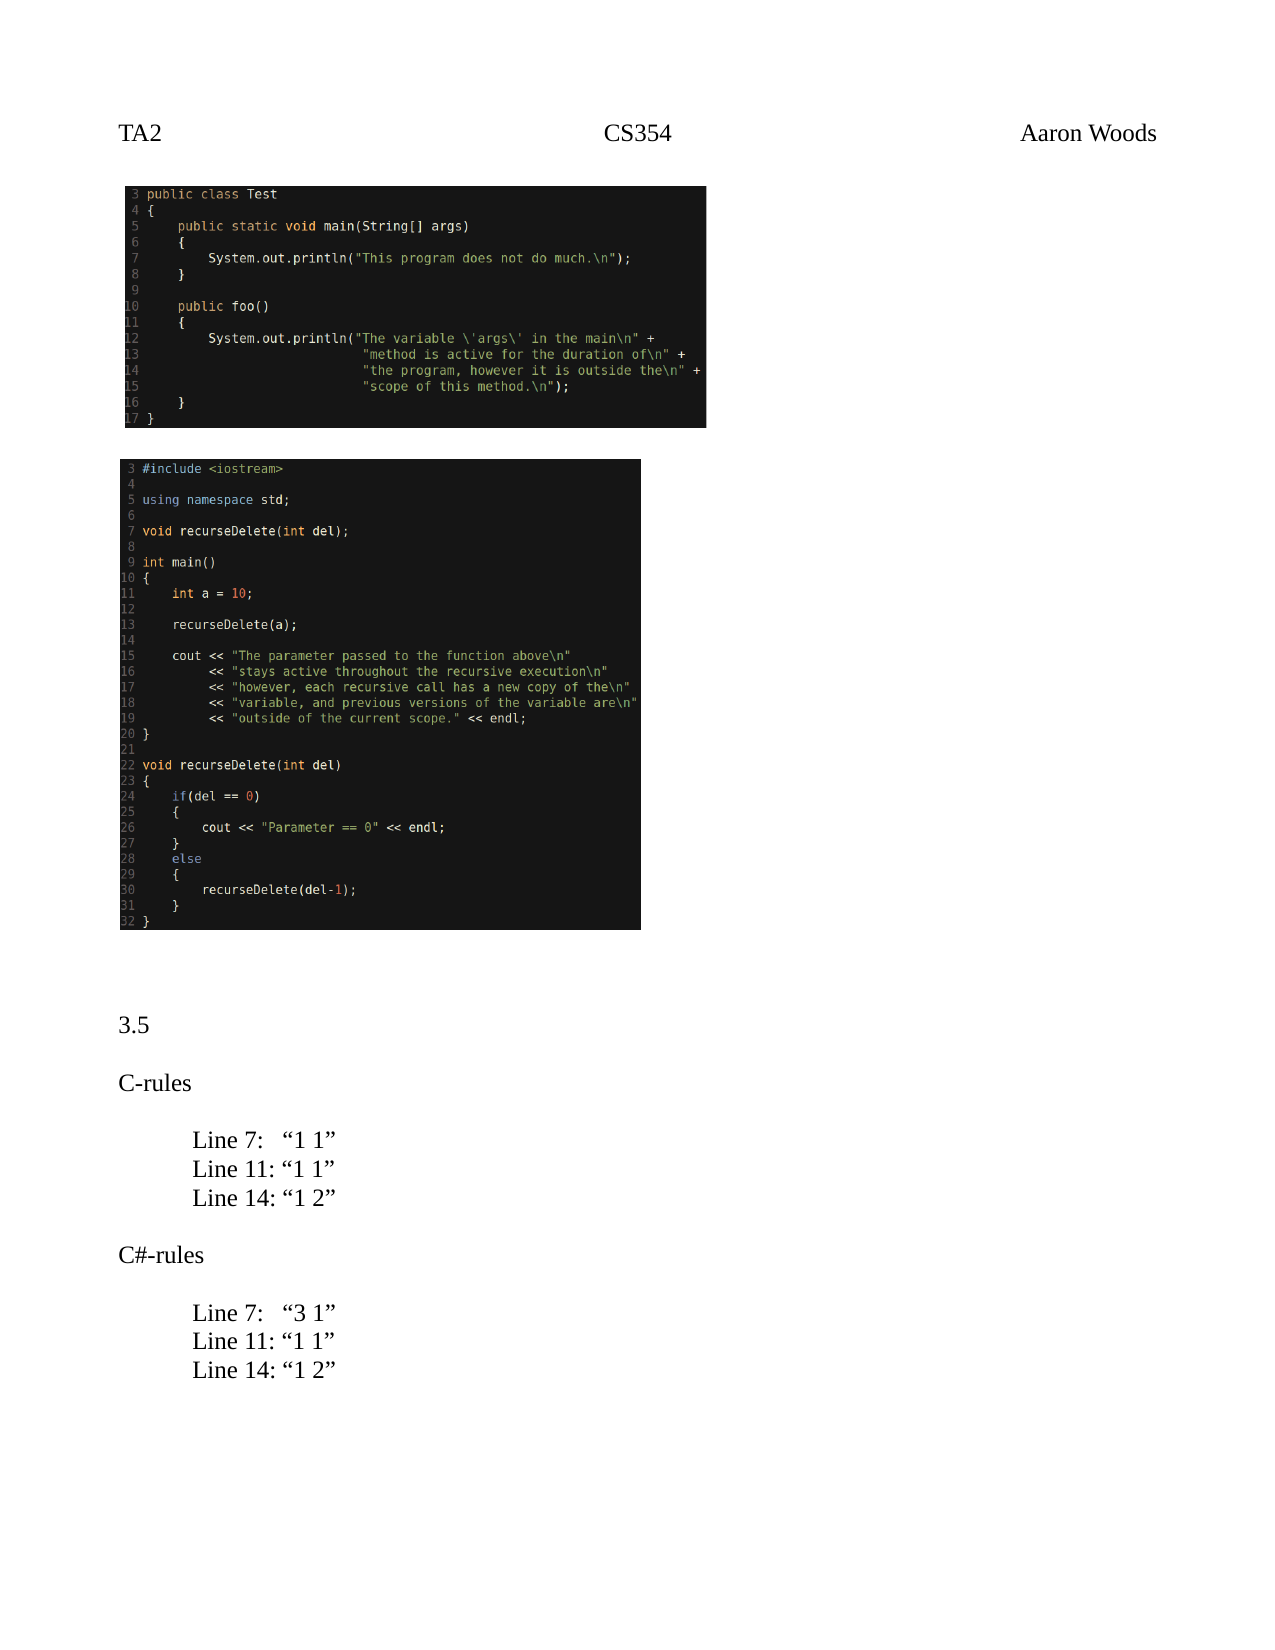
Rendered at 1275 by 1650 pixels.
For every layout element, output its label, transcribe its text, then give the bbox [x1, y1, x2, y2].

picture [120, 459, 641, 930]
text C#-rules [118, 1240, 1157, 1269]
text 3.5 [118, 1010, 1157, 1039]
text Line 14: “1 2” [118, 1355, 1157, 1384]
text Line 14: “1 2” [118, 1183, 1157, 1211]
text Line 11: “1 1” [118, 1154, 1157, 1183]
text C-rules [118, 1068, 1157, 1096]
text Line 11: “1 1” [118, 1326, 1157, 1355]
text Line 7: “3 1” [118, 1298, 1157, 1326]
text Line 7: “1 1” [118, 1125, 1157, 1154]
picture [125, 186, 707, 428]
